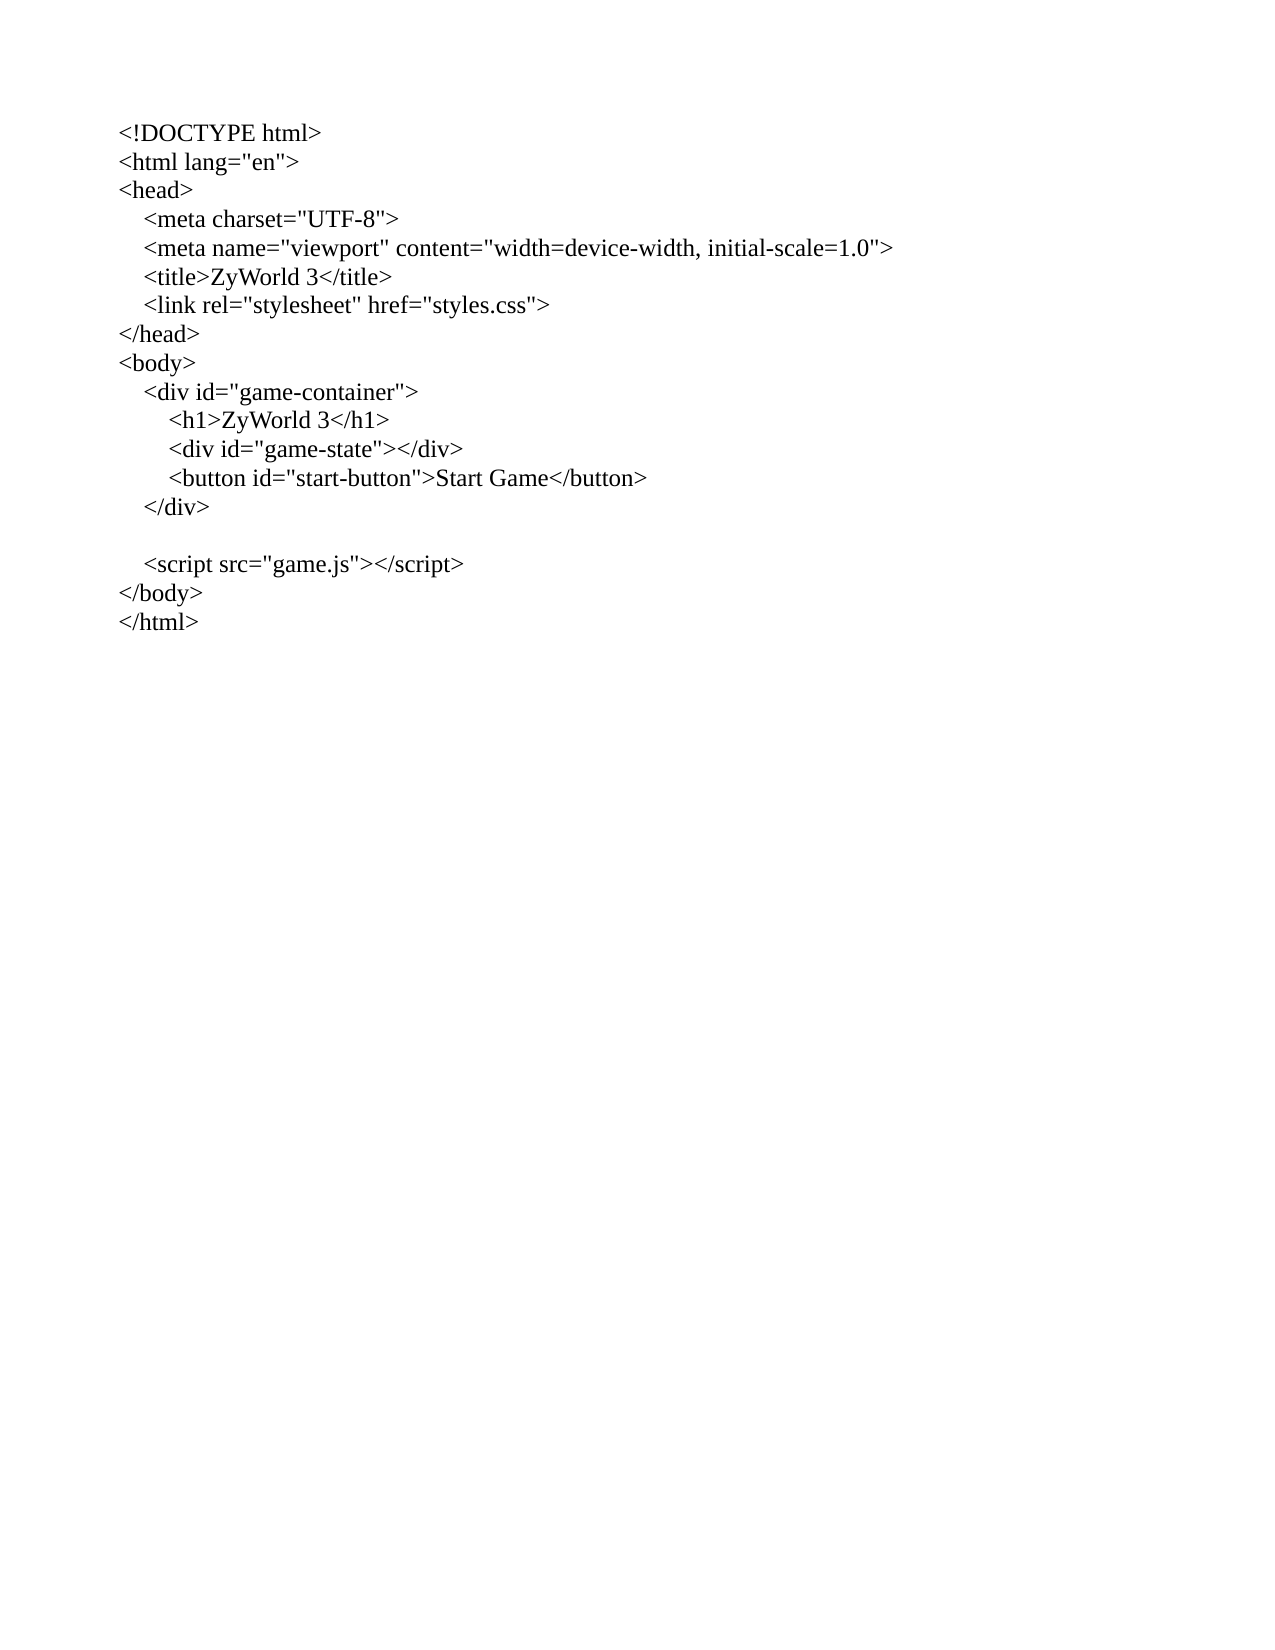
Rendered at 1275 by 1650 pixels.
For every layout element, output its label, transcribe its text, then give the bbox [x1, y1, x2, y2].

text </div> [118, 492, 1157, 521]
text <title>ZyWorld 3</title> [118, 262, 1157, 291]
text <!DOCTYPE html> [118, 118, 1157, 147]
text </html> [118, 607, 1157, 636]
text <button id="start-button">Start Game</button> [118, 463, 1157, 492]
text <body> [118, 348, 1157, 377]
text <head> [118, 176, 1157, 204]
text <h1>ZyWorld 3</h1> [118, 406, 1157, 434]
text <div id="game-container"> [118, 377, 1157, 406]
text <div id="game-state"></div> [118, 434, 1157, 463]
text <script src="game.js"></script> [118, 549, 1157, 578]
text <meta name="viewport" content="width=device-width, initial-scale=1.0"> [118, 233, 1157, 262]
text </body> [118, 578, 1157, 607]
text <link rel="stylesheet" href="styles.css"> [118, 291, 1157, 319]
text <meta charset="UTF-8"> [118, 204, 1157, 233]
text </head> [118, 319, 1157, 348]
text <html lang="en"> [118, 147, 1157, 176]
